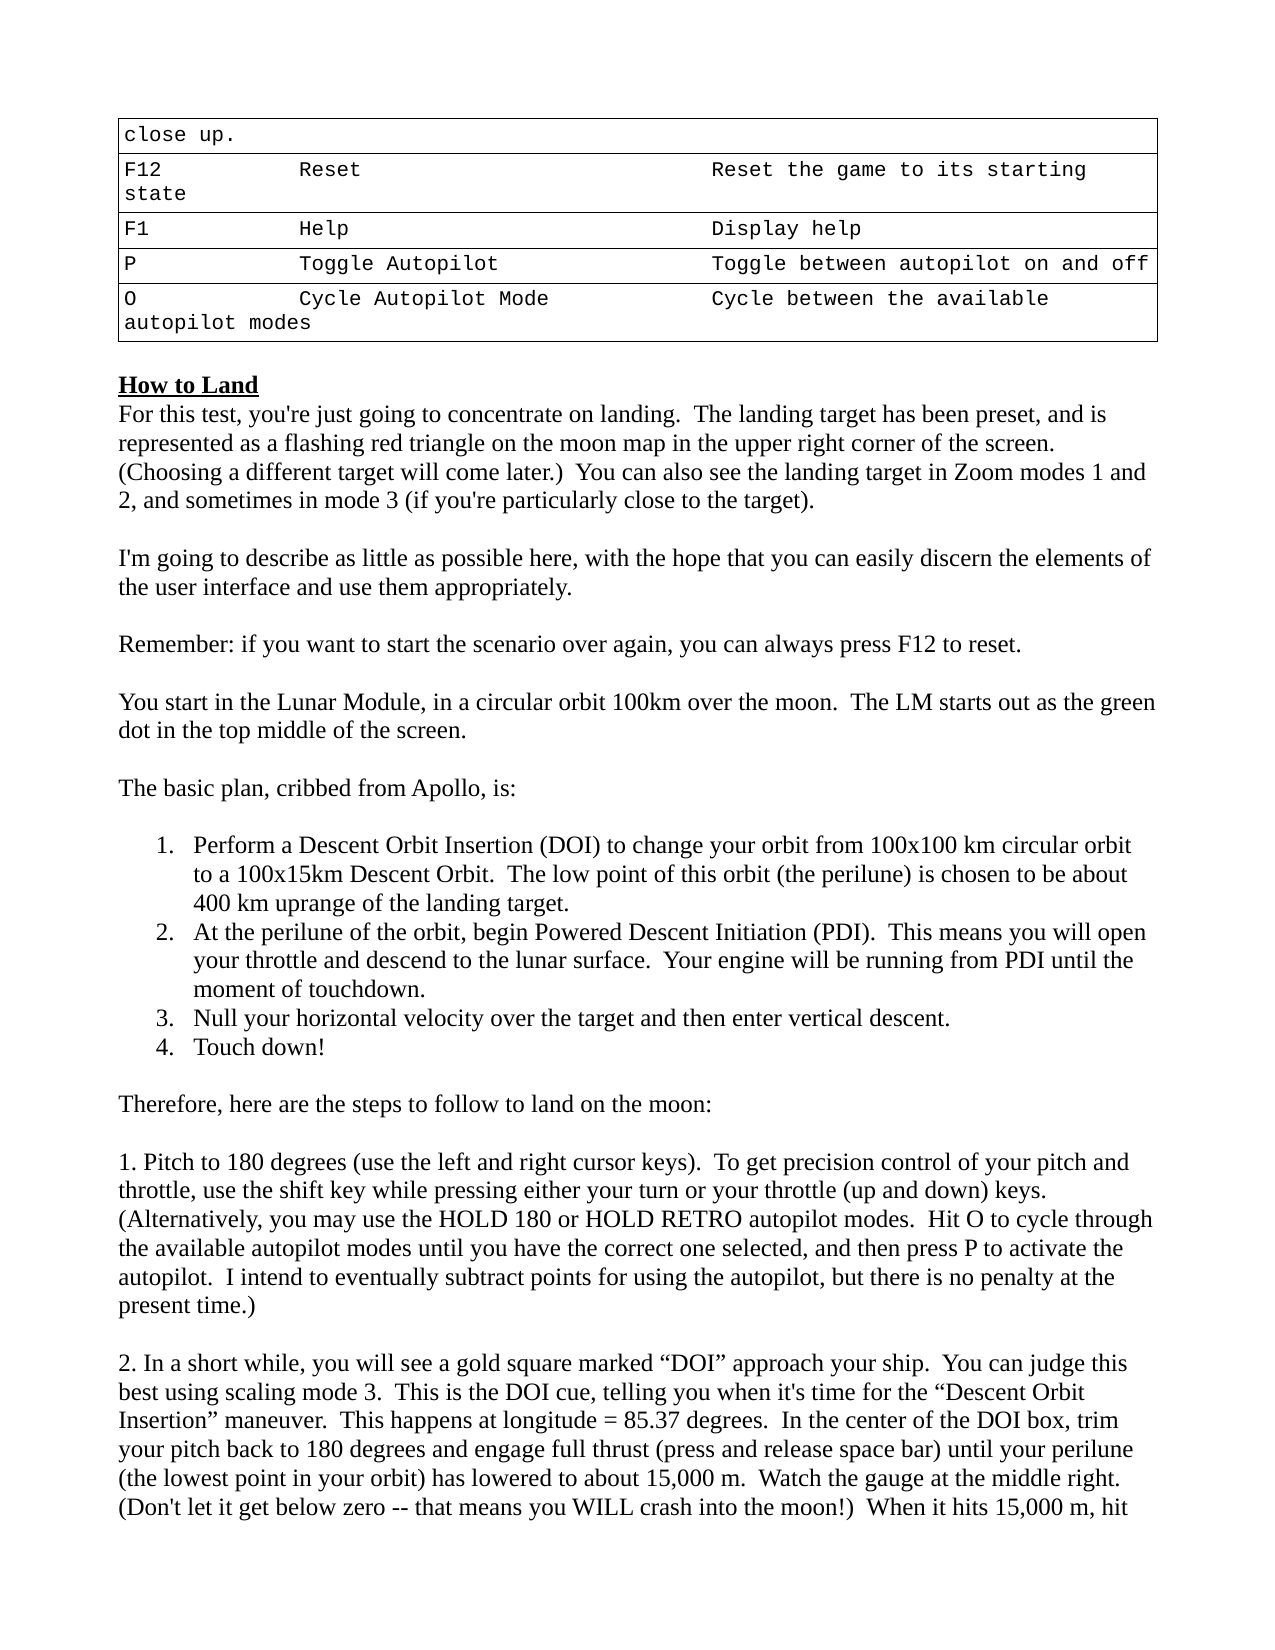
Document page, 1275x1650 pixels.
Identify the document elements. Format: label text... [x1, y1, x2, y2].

table_cell close up. [119, 119, 1157, 153]
table_cell F12 Reset Reset the game to its starting state [119, 154, 1157, 212]
table_cell F1 Help Display help [119, 213, 1157, 247]
text Therefore, here are the steps to follow to land on the moon: [118, 1089, 1157, 1118]
list At the perilune of the orbit, begin Powered Descent Initiation (PDI). This means you will open your throttle and descend to the lunar surface. Your engine will be running from PDI until the moment of touchdown. [156, 917, 1157, 1003]
text How to Land [118, 370, 1157, 399]
text 1. Pitch to 180 degrees (use the left and right cursor keys). To get precision control of your pitch and throttle, use the shift key while pressing either your turn or your throttle (up and down) keys. (Alternatively, you may use the HOLD 180 or HOLD RETRO autopilot modes. Hit O to cycle through the available autopilot modes until you have the correct one selected, and then press P to activate the autopilot. I intend to eventually subtract points for using the autopilot, but there is no penalty at the present time.) [118, 1147, 1157, 1319]
text For this test, you're just going to concentrate on landing. The landing target has been preset, and is represented as a flashing red triangle on the moon map in the upper right corner of the screen. (Choosing a different target will come later.) You can also see the landing target in Zoom modes 1 and 2, and sometimes in mode 3 (if you're particularly close to the target). [118, 399, 1157, 514]
table_cell P Toggle Autopilot Toggle between autopilot on and off [119, 249, 1157, 283]
text Remember: if you want to start the scenario over again, you can always press F12 to reset. [118, 629, 1157, 658]
table_cell O Cycle Autopilot Mode Cycle between the available autopilot modes [119, 284, 1157, 341]
list Perform a Descent Orbit Insertion (DOI) to change your orbit from 100x100 km circular orbit to a 100x15km Descent Orbit. The low point of this orbit (the perilune) is chosen to be about 400 km uprange of the landing target. [156, 830, 1157, 917]
text The basic plan, cribbed from Apollo, is: [118, 773, 1157, 802]
text 2. In a short while, you will see a gold square marked “DOI” approach your ship. You can judge this best using scaling mode 3. This is the DOI cue, telling you when it's time for the “Descent Orbit Insertion” maneuver. This happens at longitude = 85.37 degrees. In the center of the DOI box, trim your pitch back to 180 degrees and engage full thrust (press and release space bar) until your perilune (the lowest point in your orbit) has lowered to about 15,000 m. Watch the gauge at the middle right. (Don't let it get below zero -- that means you WILL crash into the moon!) When it hits 15,000 m, hit [118, 1348, 1157, 1520]
list Null your horizontal velocity over the target and then enter vertical descent. [156, 1003, 1157, 1032]
text I'm going to describe as little as possible here, with the hope that you can easily discern the elements of the user interface and use them appropriately. [118, 543, 1157, 600]
list Touch down! [156, 1032, 1157, 1060]
text You start in the Lunar Module, in a circular orbit 100km over the moon. The LM starts out as the green dot in the top middle of the screen. [118, 687, 1157, 744]
